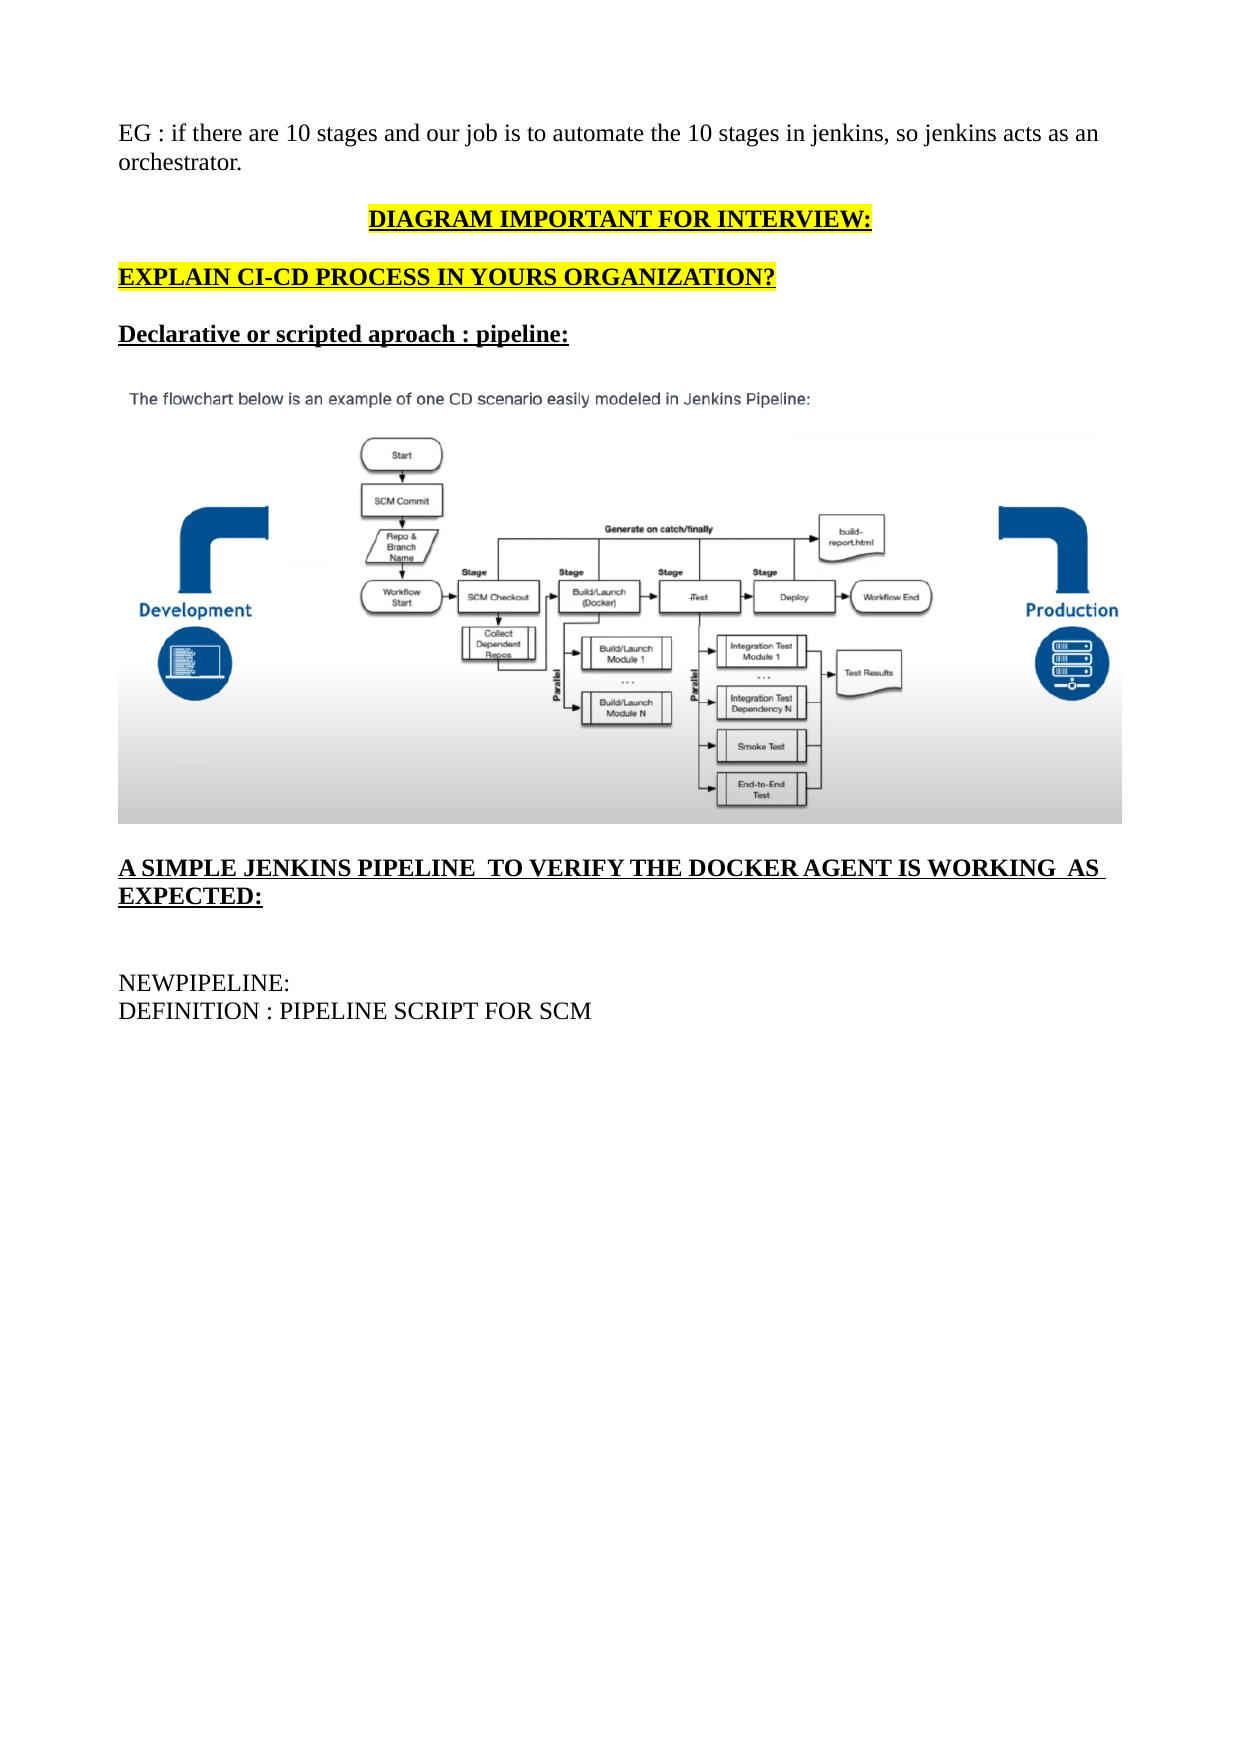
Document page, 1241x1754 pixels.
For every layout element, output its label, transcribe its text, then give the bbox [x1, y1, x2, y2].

text EG : if there are 10 stages and our job is to automate the 10 stages in jenkins, so jenkins acts as an orchestrator. [118, 118, 1122, 176]
text EXPLAIN CI-CD PROCESS IN YOURS ORGANIZATION? [118, 262, 1122, 291]
picture [118, 376, 1123, 824]
text DIAGRAM IMPORTANT FOR INTERVIEW: [118, 204, 1122, 233]
text NEWPIPELINE: [118, 968, 1122, 996]
text A SIMPLE JENKINS PIPELINE TO VERIFY THE DOCKER AGENT IS WORKING AS EXPECTED: [118, 853, 1122, 910]
text DEFINITION : PIPELINE SCRIPT FOR SCM [118, 996, 1122, 1025]
text Declarative or scripted aproach : pipeline: [118, 319, 1122, 348]
